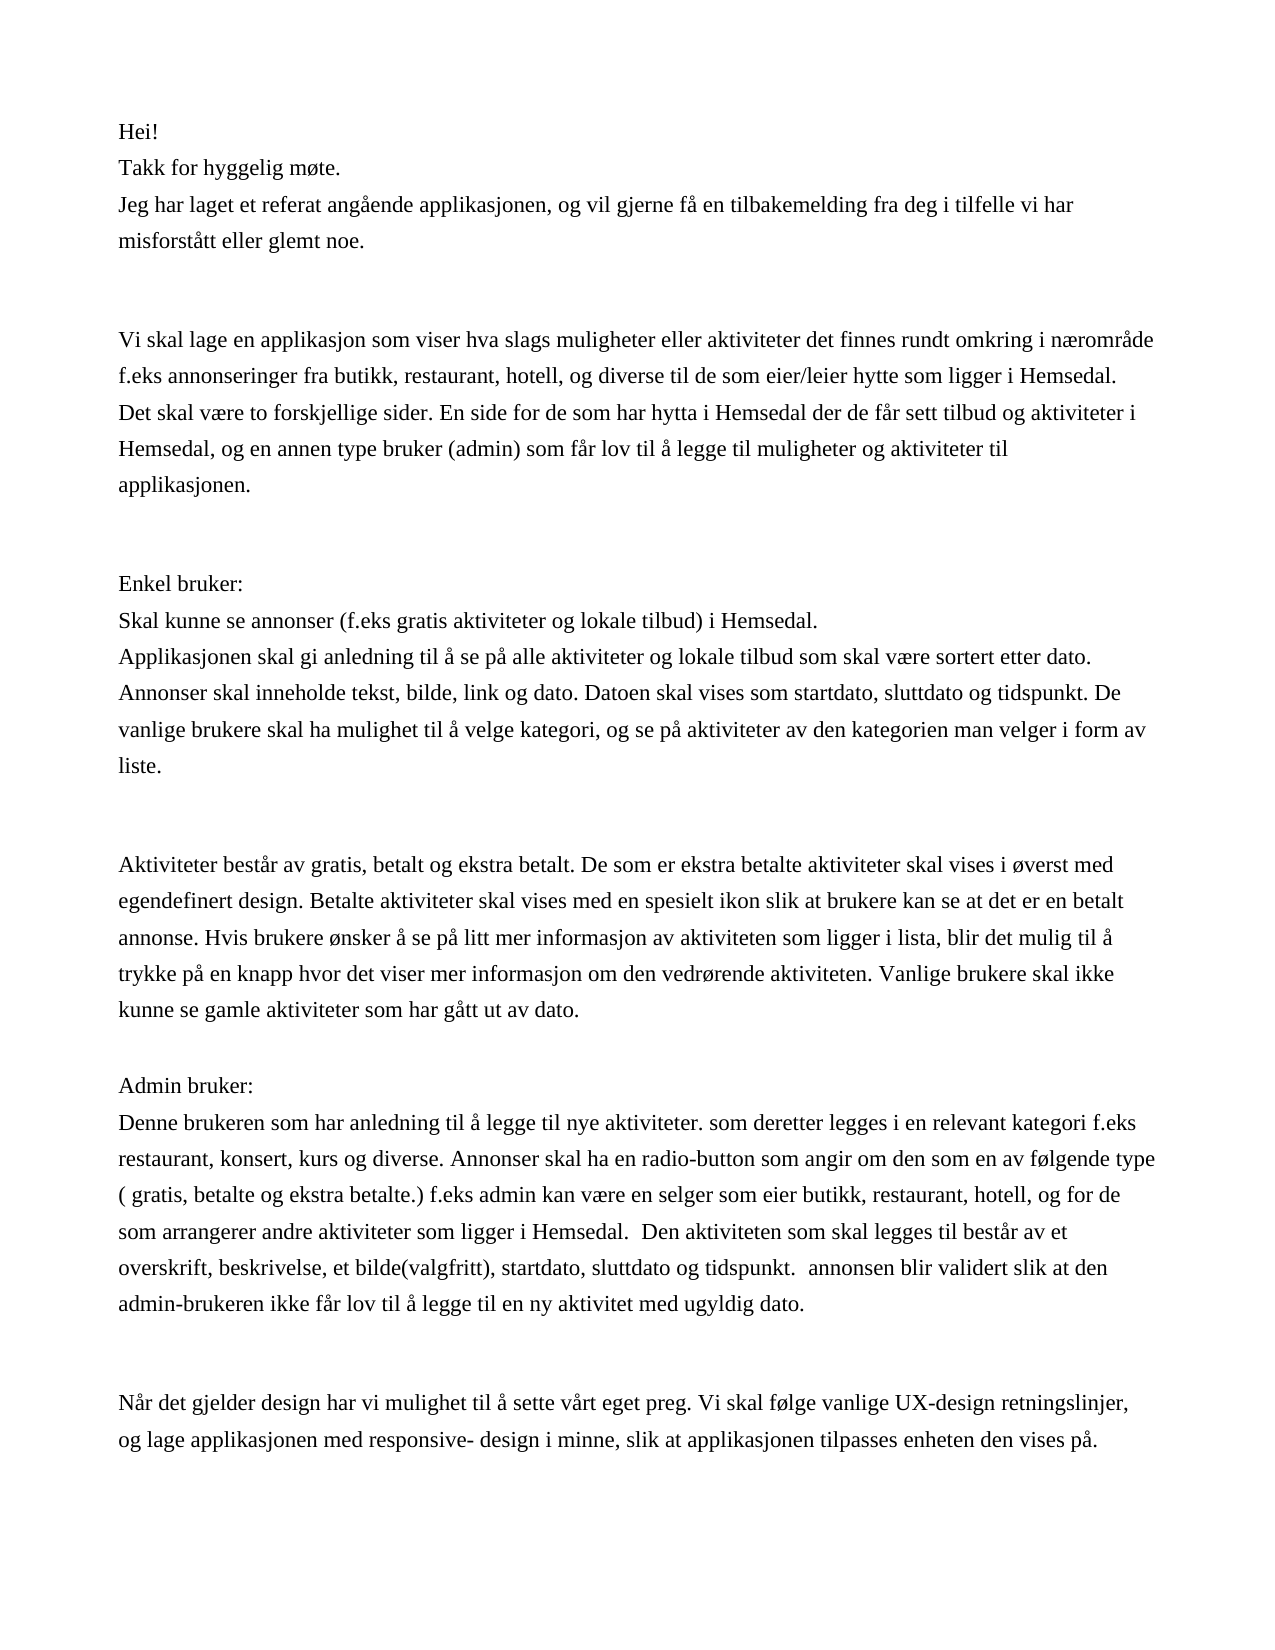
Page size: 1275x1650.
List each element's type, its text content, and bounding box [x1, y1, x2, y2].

text Det skal være to forskjellige sider. En side for de som har hytta i Hemsedal der de får sett tilbud og aktiviteter i Hemsedal, og en annen type bruker (admin) som får lov til å legge til muligheter og aktiviteter til applikasjonen. [118, 399, 1157, 498]
text Applikasjonen skal gi anledning til å se på alle aktiviteter og lokale tilbud som skal være sortert etter dato. Annonser skal inneholde tekst, bilde, link og dato. Datoen skal vises som startdato, sluttdato og tidspunkt. De vanlige brukere skal ha mulighet til å velge kategori, og se på aktiviteter av den kategorien man velger i form av liste. [118, 643, 1157, 778]
text Takk for hyggelig møte. [118, 154, 1157, 181]
text Vi skal lage en applikasjon som viser hva slags muligheter eller aktiviteter det finnes rundt omkring i nærområde f.eks annonseringer fra butikk, restaurant, hotell, og diverse til de som eier/leier hytte som ligger i Hemsedal. [118, 326, 1157, 389]
text Admin bruker: [118, 1072, 1157, 1099]
text Aktiviteter består av gratis, betalt og ekstra betalt. De som er ekstra betalte aktiviteter skal vises i øverst med egendefinert design. Betalte aktiviteter skal vises med en spesielt ikon slik at brukere kan se at det er en betalt annonse. Hvis brukere ønsker å se på litt mer informasjon av aktiviteten som ligger i lista, blir det mulig til å trykke på en knapp hvor det viser mer informasjon om den vedrørende aktiviteten. Vanlige brukere skal ikke kunne se gamle aktiviteter som har gått ut av dato. [118, 851, 1157, 1023]
text Når det gjelder design har vi mulighet til å sette vårt eget preg. Vi skal følge vanlige UX-design retningslinjer, og lage applikasjonen med responsive- design i minne, slik at applikasjonen tilpasses enheten den vises på. [118, 1389, 1157, 1452]
text Jeg har laget et referat angående applikasjonen, og vil gjerne få en tilbakemelding fra deg i tilfelle vi har misforstått eller glemt noe. [118, 191, 1157, 253]
text Enkel bruker: [118, 570, 1157, 597]
text Hei! [118, 118, 1157, 144]
text Skal kunne se annonser (f.eks gratis aktiviteter og lokale tilbud) i Hemsedal. [118, 607, 1157, 633]
text Denne brukeren som har anledning til å legge til nye aktiviteter. som deretter legges i en relevant kategori f.eks restaurant, konsert, kurs og diverse. Annonser skal ha en radio-button som angir om den som en av følgende type ( gratis, betalte og ekstra betalte.) f.eks admin kan være en selger som eier butikk, restaurant, hotell, og for de som arrangerer andre aktiviteter som ligger i Hemsedal. Den aktiviteten som skal legges til består av et overskrift, beskrivelse, et bilde(valgfritt), startdato, sluttdato og tidspunkt. annonsen blir validert slik at den admin-brukeren ikke får lov til å legge til en ny aktivitet med ugyldig dato. [118, 1109, 1157, 1317]
